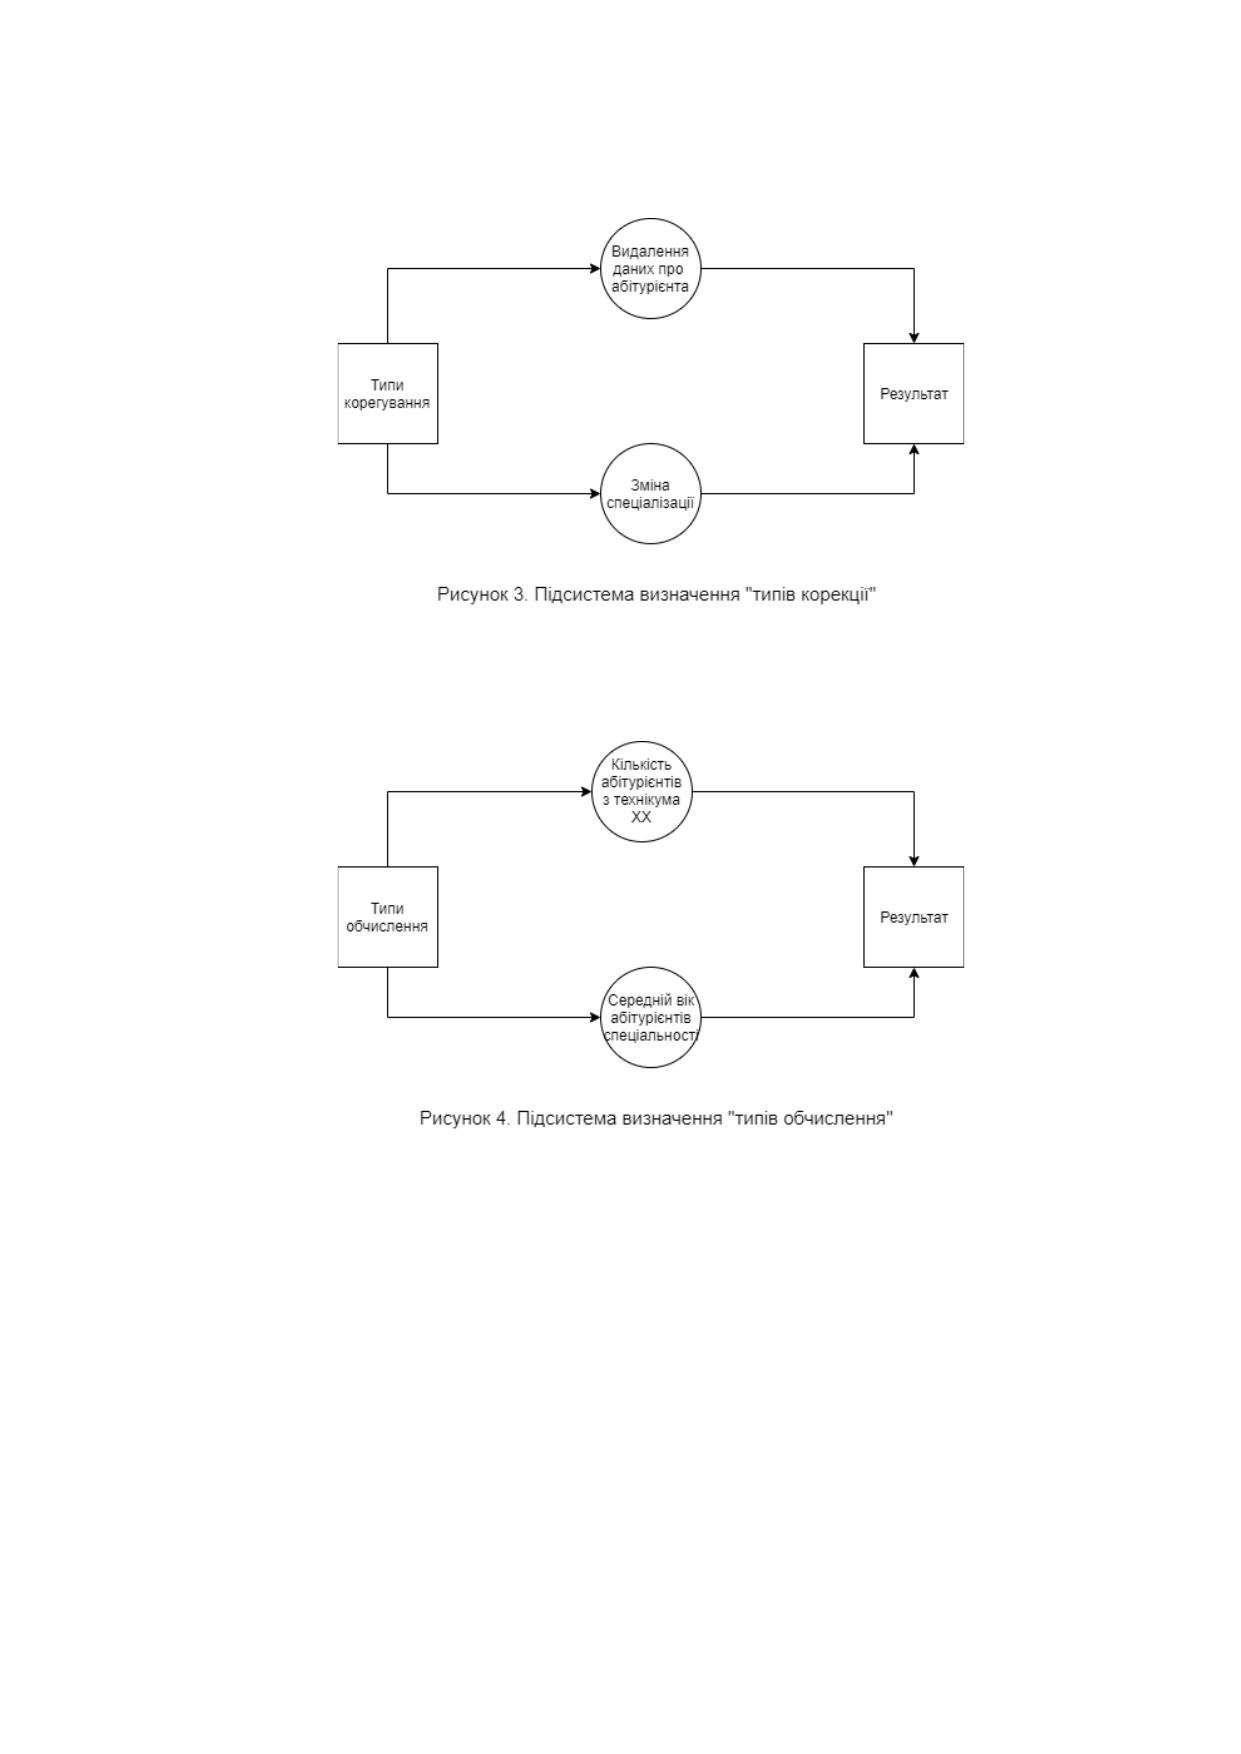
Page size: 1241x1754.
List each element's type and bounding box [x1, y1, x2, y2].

picture [337, 741, 965, 1131]
picture [337, 218, 965, 607]
